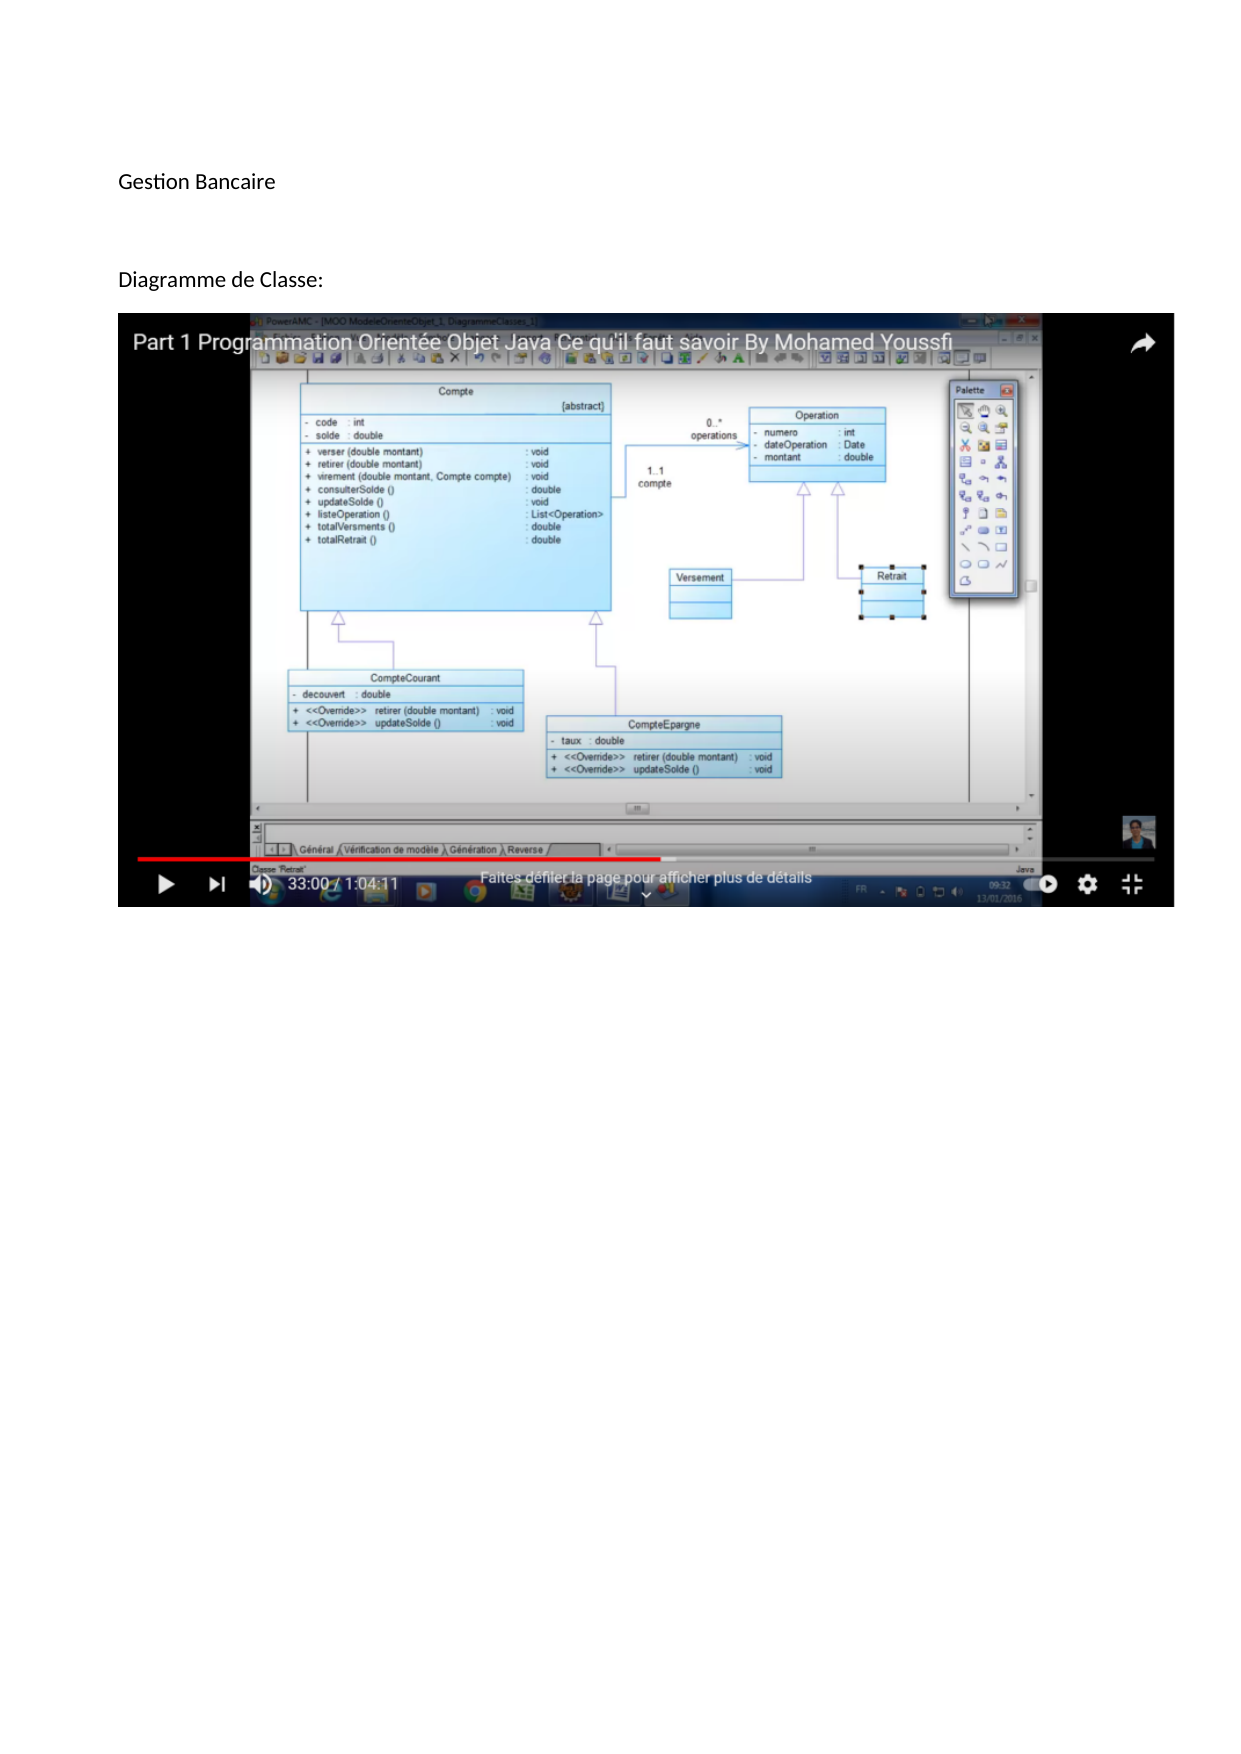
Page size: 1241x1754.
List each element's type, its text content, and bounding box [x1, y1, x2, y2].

text Diagramme de Classe: [118, 265, 1122, 293]
text Gestion Bancaire [118, 167, 1122, 195]
